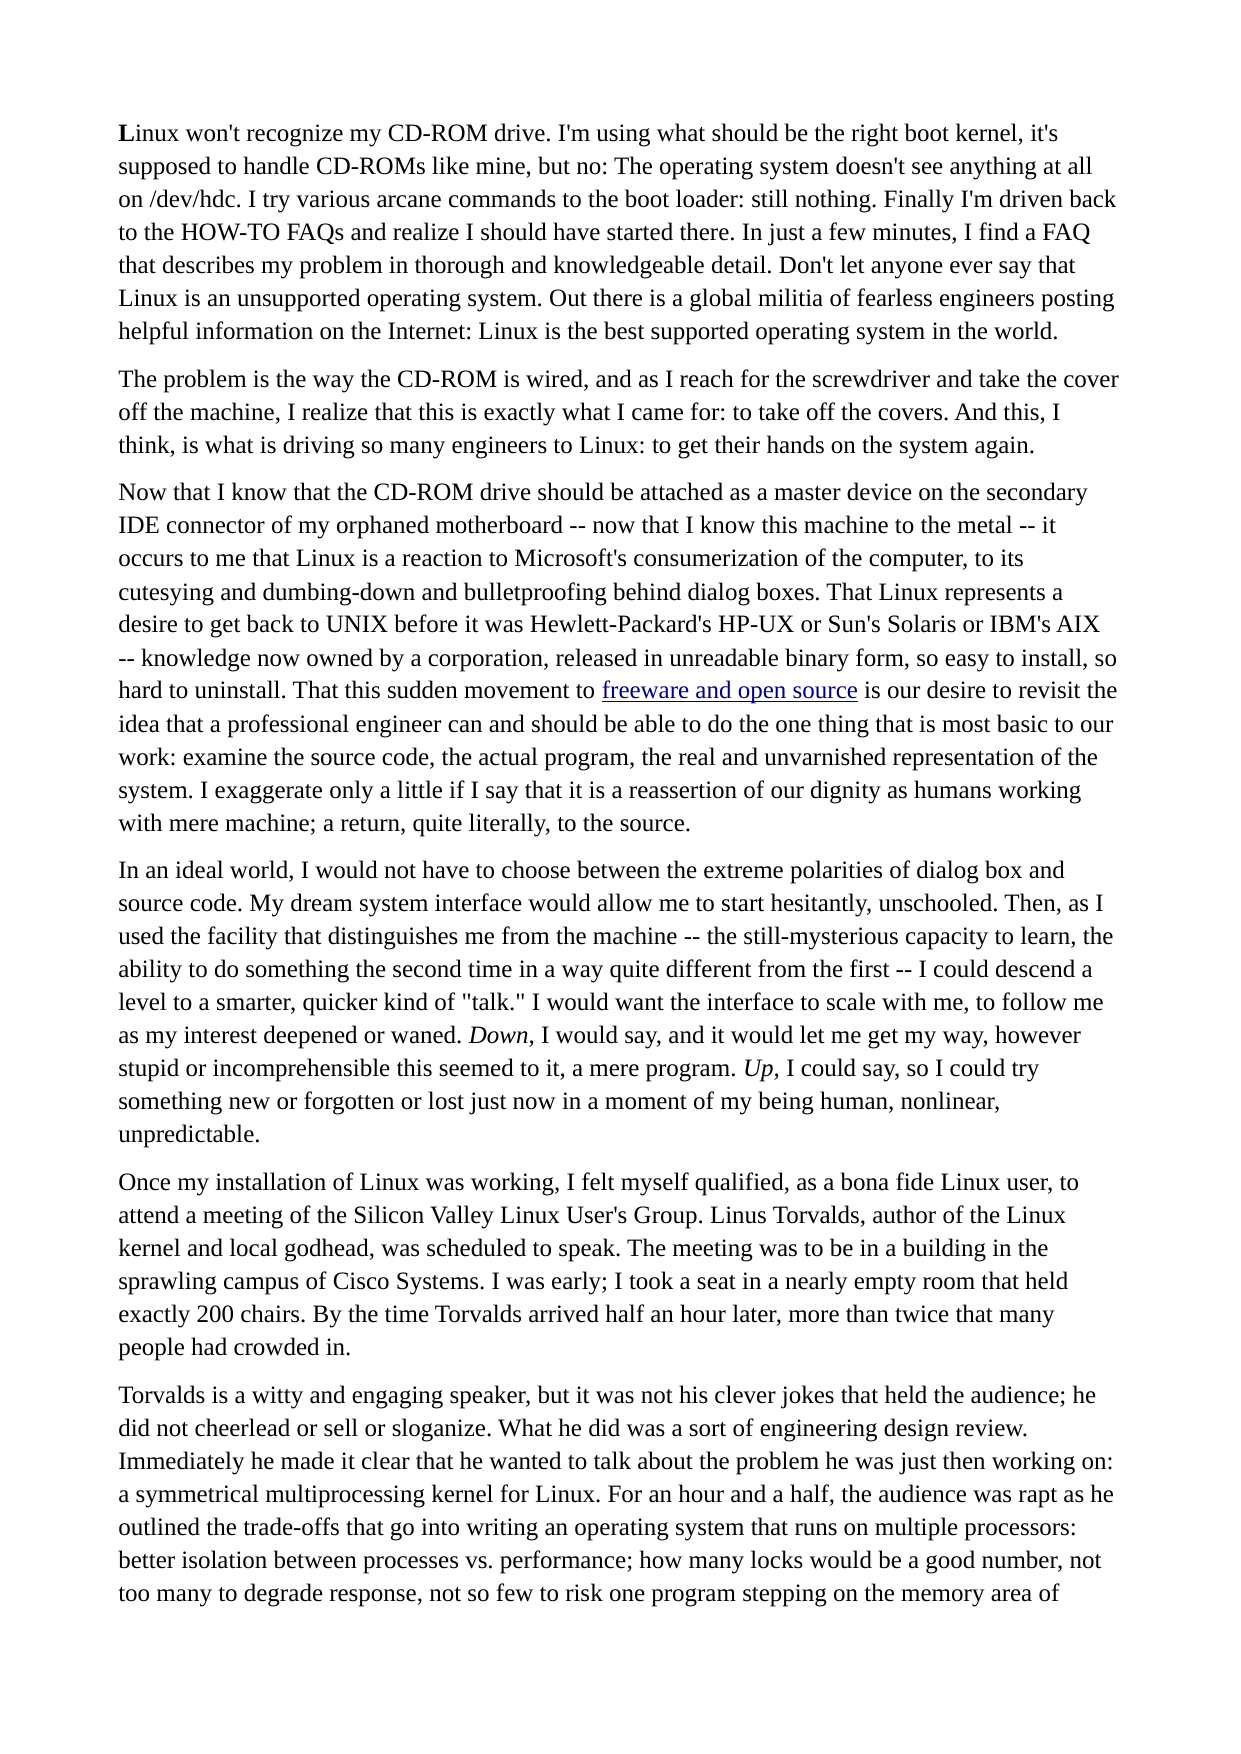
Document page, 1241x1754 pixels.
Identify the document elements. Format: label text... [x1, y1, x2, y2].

text Torvalds is a witty and engaging speaker, but it was not his clever jokes that held the audience; he did not cheerlead or sell or sloganize. What he did was a sort of engineering design review. Immediately he made it clear that he wanted to talk about the problem he was just then working on: a symmetrical multiprocessing kernel for Linux. For an hour and a half, the audience was rapt as he outlined the trade-offs that go into writing an operating system that runs on multiple processors: better isolation between processes vs. performance; how many locks would be a good number, not too many to degrade response, not so few to risk one program stepping on the memory area of [118, 1380, 1122, 1607]
text The problem is the way the CD-ROM is wired, and as I reach for the screwdriver and take the cover off the machine, I realize that this is exactly what I came for: to take off the covers. And this, I think, is what is driving so many engineers to Linux: to get their hands on the system again. [118, 364, 1122, 459]
text Now that I know that the CD-ROM drive should be attached as a master device on the secondary IDE connector of my orphaned motherboard -- now that I know this machine to the metal -- it occurs to me that Linux is a reaction to Microsoft's consumerization of the computer, to its cutesying and dumbing-down and bulletproofing behind dialog boxes. That Linux represents a desire to get back to UNIX before it was Hewlett-Packard's HP-UX or Sun's Solaris or IBM's AIX -- knowledge now owned by a corporation, released in unreadable binary form, so easy to install, so hard to uninstall. That this sudden movement to freeware and open source is our desire to revisit the idea that a professional engineer can and should be able to do the one thing that is most basic to our work: examine the source code, the actual program, the real and unvarnished representation of the system. I exaggerate only a little if I say that it is a reassertion of our dignity as humans working with mere machine; a return, quite literally, to the source. [118, 477, 1122, 836]
text In an ideal world, I would not have to choose between the extreme polarities of dialog box and source code. My dream system interface would allow me to start hesitantly, unschooled. Then, as I used the facility that distinguishes me from the machine -- the still-mysterious capacity to learn, the ability to do something the second time in a way quite different from the first -- I could descend a level to a smarter, quicker kind of "talk." I would want the interface to scale with me, to follow me as my interest deepened or waned. Down, I would say, and it would let me get my way, however stupid or incomprehensible this seemed to it, a mere program. Up, I could say, so I could try something new or forgotten or lost just now in a moment of my being human, nonlinear, unpredictable. [118, 855, 1122, 1148]
text Linux won't recognize my CD-ROM drive. I'm using what should be the right boot kernel, it's supposed to handle CD-ROMs like mine, but no: The operating system doesn't see anything at all on /dev/hdc. I try various arcane commands to the boot loader: still nothing. Finally I'm driven back to the HOW-TO FAQs and realize I should have started there. In just a few minutes, I find a FAQ that describes my problem in thorough and knowledgeable detail. Don't let anyone ever say that Linux is an unsupported operating system. Out there is a global militia of fearless engineers posting helpful information on the Internet: Linux is the best supported operating system in the world. [118, 118, 1122, 345]
text Once my installation of Linux was working, I felt myself qualified, as a bona fide Linux user, to attend a meeting of the Silicon Valley Linux User's Group. Linus Torvalds, author of the Linux kernel and local godhead, was scheduled to speak. The meeting was to be in a building in the sprawling campus of Cisco Systems. I was early; I took a seat in a nearly empty room that held exactly 200 chairs. By the time Torvalds arrived half an hour later, more than twice that many people had crowded in. [118, 1167, 1122, 1361]
